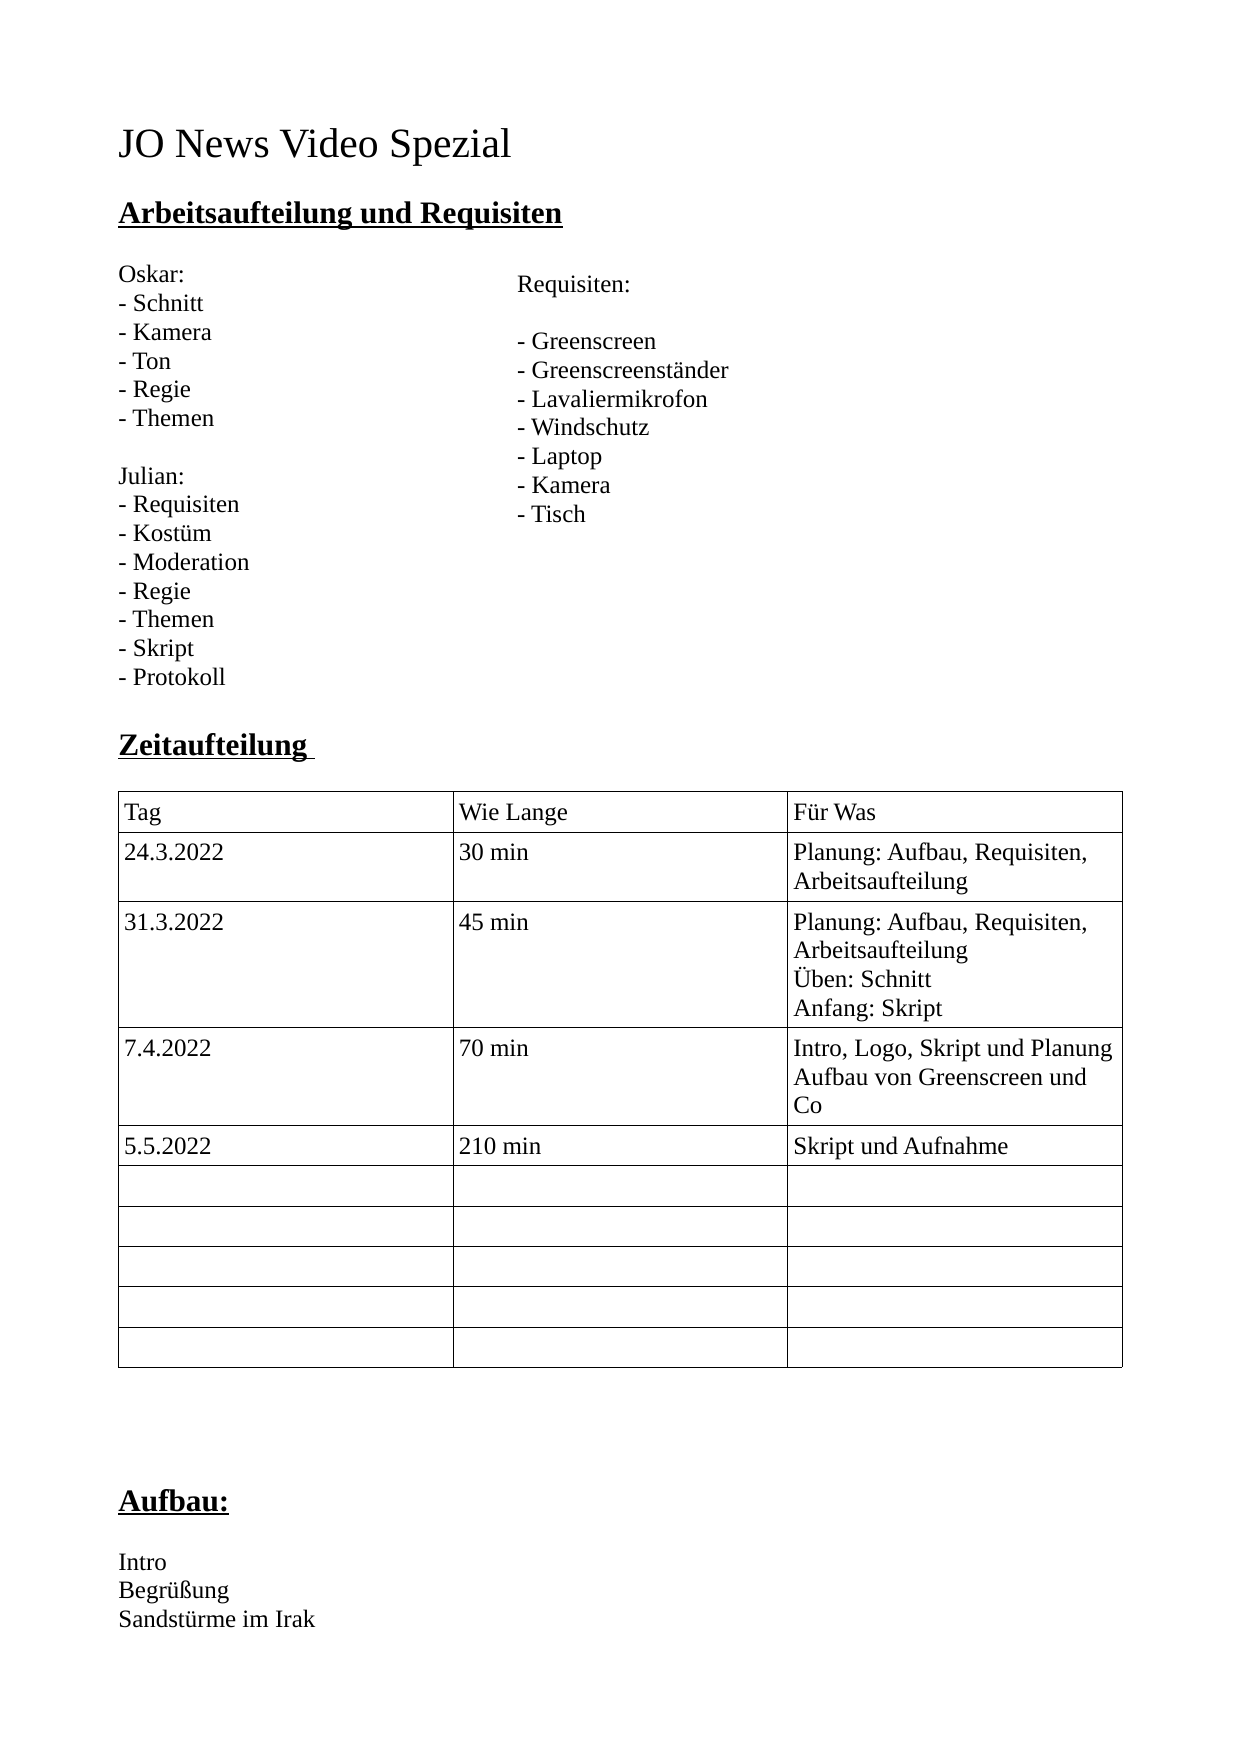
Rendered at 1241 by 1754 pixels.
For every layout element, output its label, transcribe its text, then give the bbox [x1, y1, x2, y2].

table_cell Intro, Logo, Skript und Planung Aufbau von Greenscreen und Co [788, 1028, 1122, 1125]
text JO News Video Spezial [118, 118, 1122, 166]
text - Regie [118, 374, 1122, 403]
table_cell [454, 1328, 787, 1367]
table_cell [788, 1328, 1122, 1367]
table_cell 31.3.2022 [119, 902, 453, 1027]
table_cell 24.3.2022 [119, 833, 453, 901]
table_cell 210 min [454, 1126, 787, 1165]
table_cell [788, 1287, 1122, 1327]
table_cell [454, 1247, 787, 1286]
table_cell 45 min [454, 902, 787, 1027]
table_cell Skript und Aufnahme [788, 1126, 1122, 1165]
table_cell Planung: Aufbau, Requisiten, Arbeitsaufteilung [788, 833, 1122, 901]
text - Kostüm [118, 518, 1122, 547]
table_header Für Was [788, 792, 1122, 832]
text Arbeitsaufteilung und Requisiten [118, 195, 1122, 231]
table_cell Planung: Aufbau, Requisiten, Arbeitsaufteilung Üben: Schnitt Anfang: Skript [788, 902, 1122, 1027]
text - Protokoll [118, 662, 1122, 691]
table_cell [119, 1287, 453, 1327]
table_header Wie Lange [454, 792, 787, 832]
text Zeitaufteilung [118, 727, 1122, 763]
table_cell 70 min [454, 1028, 787, 1125]
table_cell [788, 1207, 1122, 1246]
table_cell [119, 1328, 453, 1367]
text Aufbau: [118, 1482, 1122, 1518]
text Julian: [118, 461, 1122, 489]
table_cell [788, 1247, 1122, 1286]
table_cell [454, 1207, 787, 1246]
table_cell 30 min [454, 833, 787, 901]
text - Regie [118, 576, 1122, 604]
text Begrüßung [118, 1576, 1122, 1604]
text - Skript [118, 633, 1122, 662]
table_cell [454, 1287, 787, 1327]
text - Requisiten [118, 489, 1122, 518]
text Sandstürme im Irak [118, 1604, 1122, 1633]
text - Themen [118, 604, 1122, 633]
text - Moderation [118, 547, 1122, 576]
text - Schnitt [118, 288, 1122, 317]
table_cell 5.5.2022 [119, 1126, 453, 1165]
text Oskar: [118, 259, 1122, 288]
table_cell [119, 1166, 453, 1206]
table_cell [119, 1247, 453, 1286]
text - Kamera [118, 317, 1122, 346]
table_cell 7.4.2022 [119, 1028, 453, 1125]
table_cell [788, 1166, 1122, 1206]
table_cell [119, 1207, 453, 1246]
text - Themen [118, 403, 1122, 432]
text - Ton [118, 346, 1122, 374]
table_cell [454, 1166, 787, 1206]
text Intro [118, 1547, 1122, 1576]
table_header Tag [119, 792, 453, 832]
